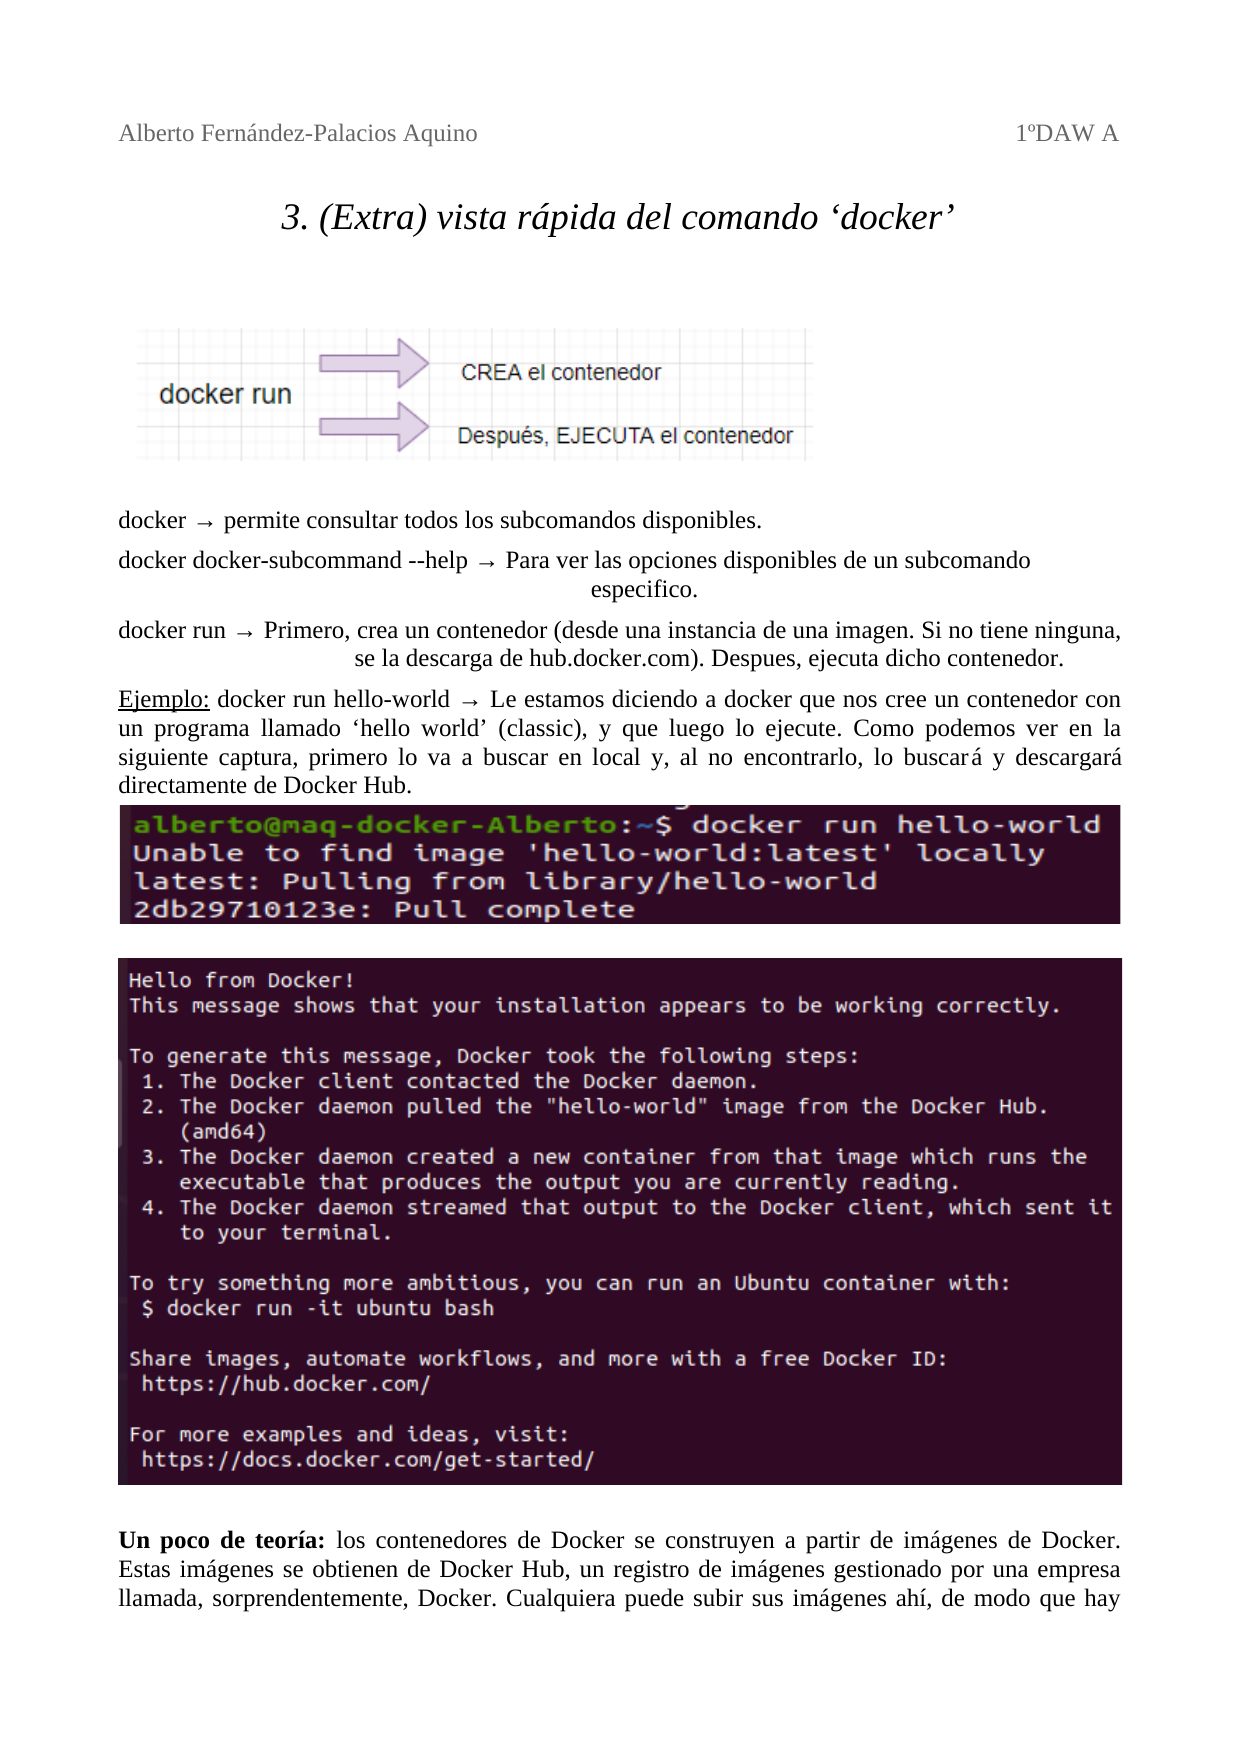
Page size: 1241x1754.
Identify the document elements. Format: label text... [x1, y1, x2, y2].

text 3. (Extra) vista rápida del comando ‘docker’ [118, 194, 1122, 237]
text docker docker-subcommand --help → Para ver las opciones disponibles de un subcomando especifico. [118, 545, 1122, 603]
text Ejemplo: docker run hello-world → Le estamos diciendo a docker que nos cree un contenedor con un programa llamado ‘hello world’ (classic), y que luego lo ejecute. Como podemos ver en la siguiente captura, primero lo va a buscar en local y, al no encontrarlo, lo buscará y descargará directamente de Docker Hub. [118, 684, 1122, 799]
picture [119, 805, 1121, 924]
text Un poco de teoría: los contenedores de Docker se construyen a partir de imágenes de Docker. Estas imágenes se obtienen de Docker Hub, un registro de imágenes gestionado por una empresa llamada, sorprendentemente, Docker. Cualquiera puede subir sus imágenes ahí, de modo que hay [118, 1526, 1122, 1612]
picture [118, 958, 1123, 1485]
picture [136, 328, 814, 461]
text docker → permite consultar todos los subcomandos disponibles. [118, 505, 1122, 533]
text docker run → Primero, crea un contenedor (desde una instancia de una imagen. Si no tiene ninguna, se la descarga de hub.docker.com). Despues, ejecuta dicho contenedor. [118, 615, 1122, 672]
